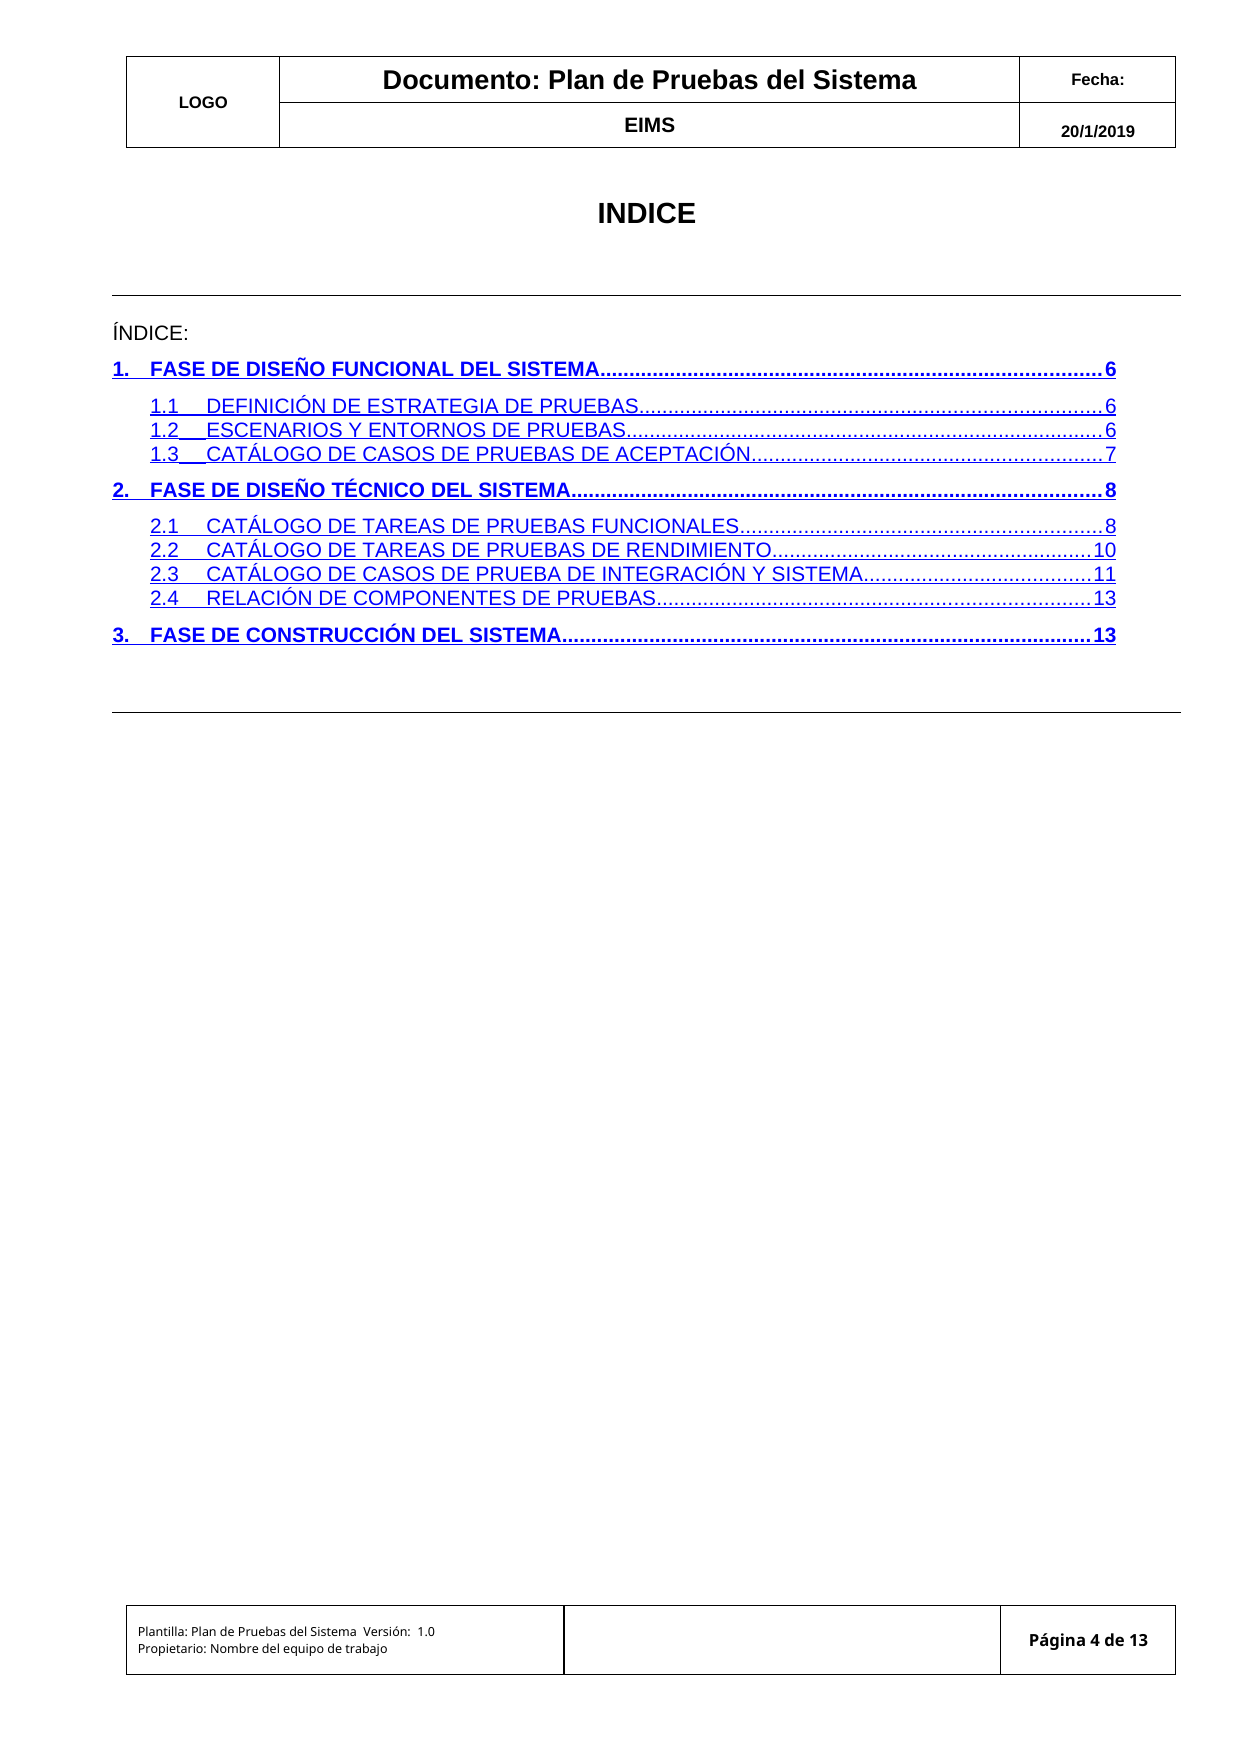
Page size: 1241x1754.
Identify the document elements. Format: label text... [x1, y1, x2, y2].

text ÍNDICE: [112, 321, 1181, 344]
text 2. FASE DE DISEÑO TÉCNICO DEL SISTEMA 8 [112, 478, 1181, 502]
text 1.2 ESCENARIOS Y ENTORNOS DE PRUEBAS 6 [150, 417, 1181, 441]
text 3. FASE DE CONSTRUCCIÓN DEL SISTEMA 13 [112, 623, 1181, 647]
text 2.1 CATÁLOGO DE TAREAS DE PRUEBAS FUNCIONALES 8 [150, 514, 1181, 538]
text 1.1 DEFINICIÓN DE ESTRATEGIA DE PRUEBAS 6 [150, 393, 1181, 417]
text 1. FASE DE DISEÑO FUNCIONAL DEL SISTEMA 6 [112, 357, 1181, 381]
text 2.3 CATÁLOGO DE CASOS DE PRUEBA DE INTEGRACIÓN Y SISTEMA 11 [150, 562, 1181, 586]
text INDICE [112, 196, 1181, 229]
text 1.3 CATÁLOGO DE CASOS DE PRUEBAS DE ACEPTACIÓN 7 [150, 441, 1181, 465]
text 2.2 CATÁLOGO DE TAREAS DE PRUEBAS DE RENDIMIENTO 10 [150, 538, 1181, 562]
text 2.4 RELACIÓN DE COMPONENTES DE PRUEBAS 13 [150, 586, 1181, 610]
